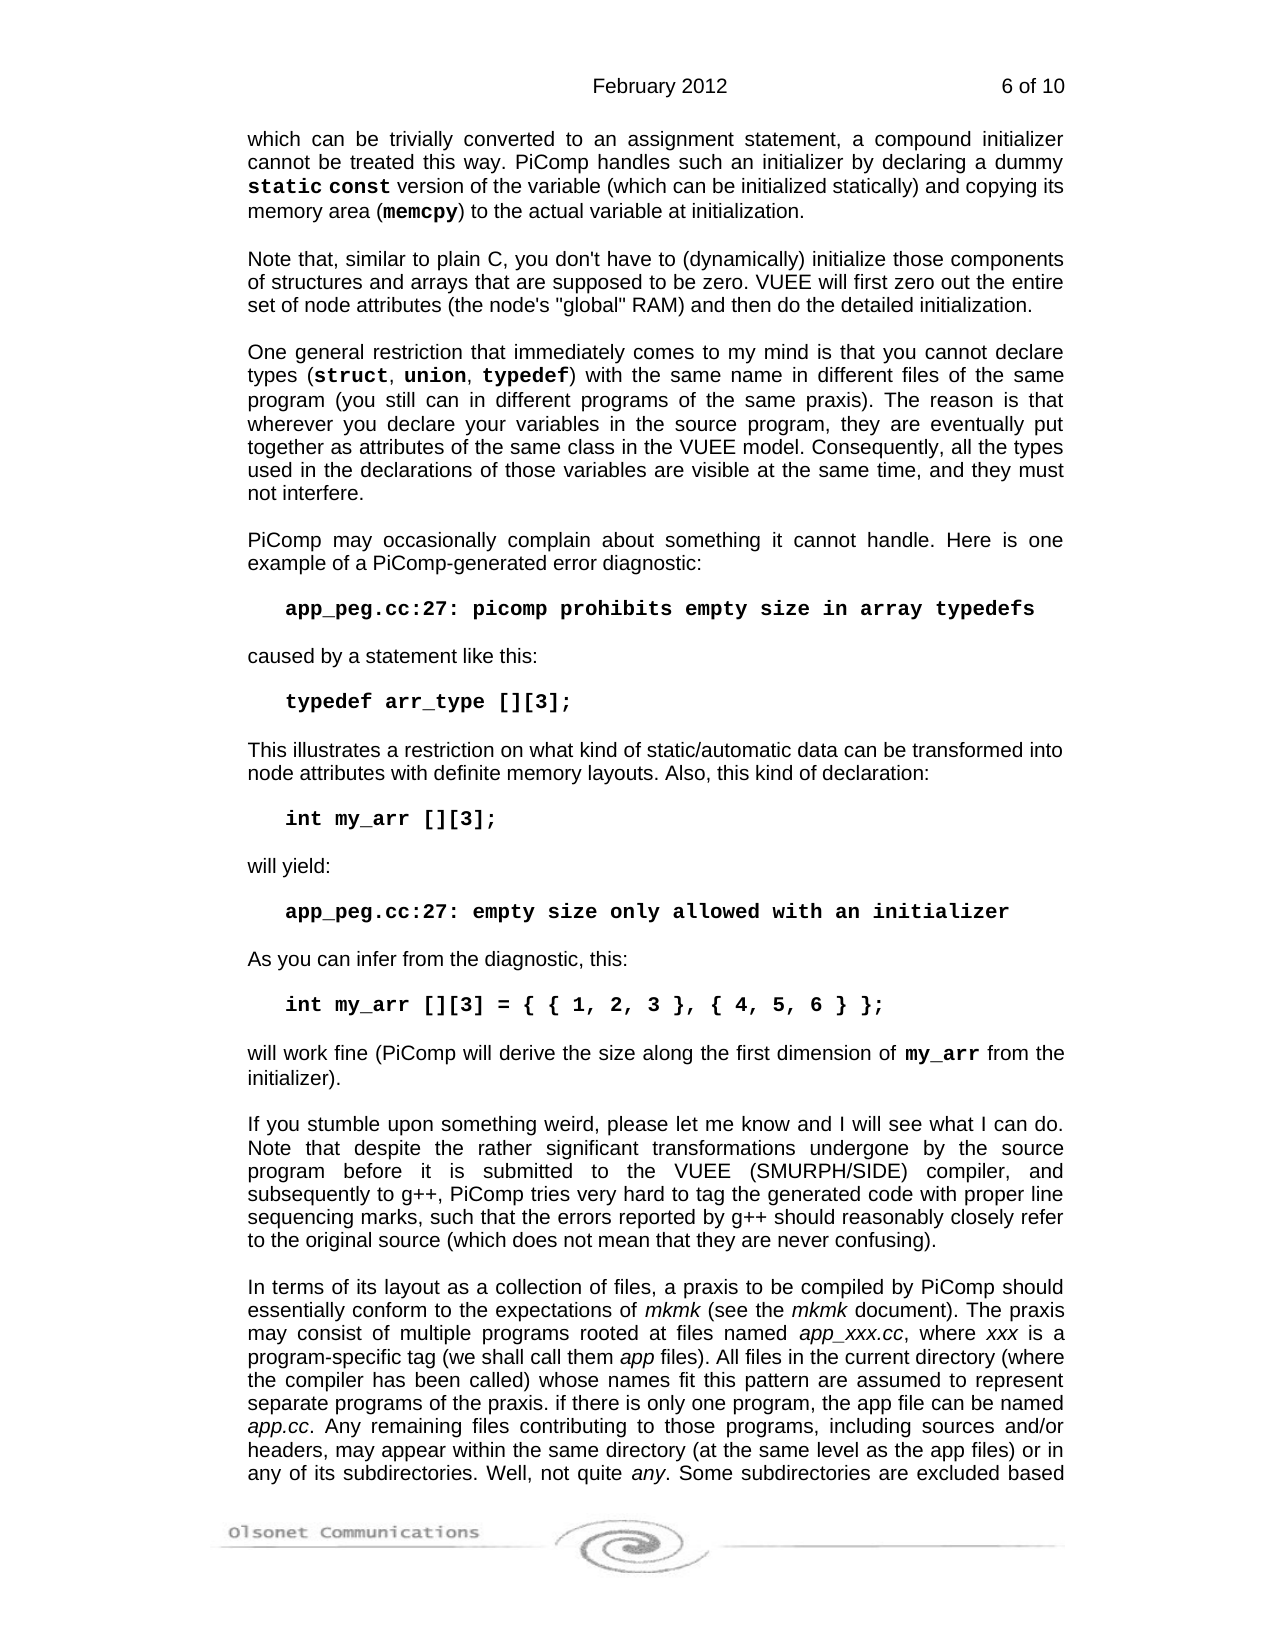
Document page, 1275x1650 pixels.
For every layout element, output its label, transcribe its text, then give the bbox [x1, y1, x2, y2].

text caused by a statement like this: [247, 645, 1065, 668]
text PiComp may occasionally complain about something it cannot handle. Here is one example of a PiComp-generated error diagnostic: [247, 528, 1065, 575]
text This illustrates a restriction on what kind of static/automatic data can be transformed into node attributes with definite memory layouts. Also, this kind of declaration: [247, 738, 1065, 784]
text If you stumble upon something weird, please let me know and I will see what I can do. Note that despite the rather significant transformations undergone by the source program before it is submitted to the VUEE (SMURPH/SIDE) compiler, and subsequently to g++, PiComp tries very hard to tag the generated code with proper line sequencing marks, such that the errors reported by g++ should reasonably closely refer to the original source (which does not mean that they are never confusing). [247, 1113, 1065, 1252]
text In terms of its layout as a collection of files, a praxis to be compiled by PiComp should essentially conform to the expectations of mkmk (see the mkmk document). The praxis may consist of multiple programs rooted at files named app_xxx.cc, where xxx is a program-specific tag (we shall call them app files). All files in the current directory (where the compiler has been called) whose names fit this pattern are assumed to represent separate programs of the praxis. if there is only one program, the app file can be named app.cc. Any remaining files contributing to those programs, including sources and/or headers, may appear within the same directory (at the same level as the app files) or in any of its subdirectories. Well, not quite any. Some subdirectories are excluded based [247, 1276, 1065, 1484]
text will work fine (PiComp will derive the size along the first dimension of my_arr from the initializer). [247, 1041, 1065, 1090]
text int my_arr [][3]; [285, 808, 1065, 831]
text which can be trivially converted to an assignment statement, a compound initializer cannot be treated this way. PiComp handles such an initializer by declaring a dummy static const version of the variable (which can be initialized statically) and copying its memory area (memcpy) to the actual variable at initialization. [247, 128, 1065, 224]
text int my_arr [][3] = { { 1, 2, 3 }, { 4, 5, 6 } }; [285, 994, 1065, 1018]
text typedef arr_type [][3]; [285, 691, 1065, 715]
text Note that, similar to plain C, you don't have to (dynamically) initialize those components of structures and arrays that are supposed to be zero. VUEE will first zero out the entire set of node attributes (the node's "global" RAM) and then do the detailed initialization. [247, 248, 1065, 317]
text One general restriction that immediately comes to my mind is that you cannot declare types (struct, union, typedef) with the same name in different files of the same program (you still can in different programs of the same praxis). The reason is that wherever you declare your variables in the source program, they are eventually put together as attributes of the same class in the VUEE model. Consequently, all the types used in the declarations of those variables are visible at the same time, and they must not interfere. [247, 341, 1065, 505]
text app_peg.cc:27: picomp prohibits empty size in array typedefs [285, 598, 1065, 622]
text As you can infer from the diagnostic, this: [247, 948, 1065, 971]
text app_peg.cc:27: empty size only allowed with an initializer [285, 901, 1065, 925]
picture [210, 1504, 1065, 1596]
text will yield: [247, 855, 1065, 878]
